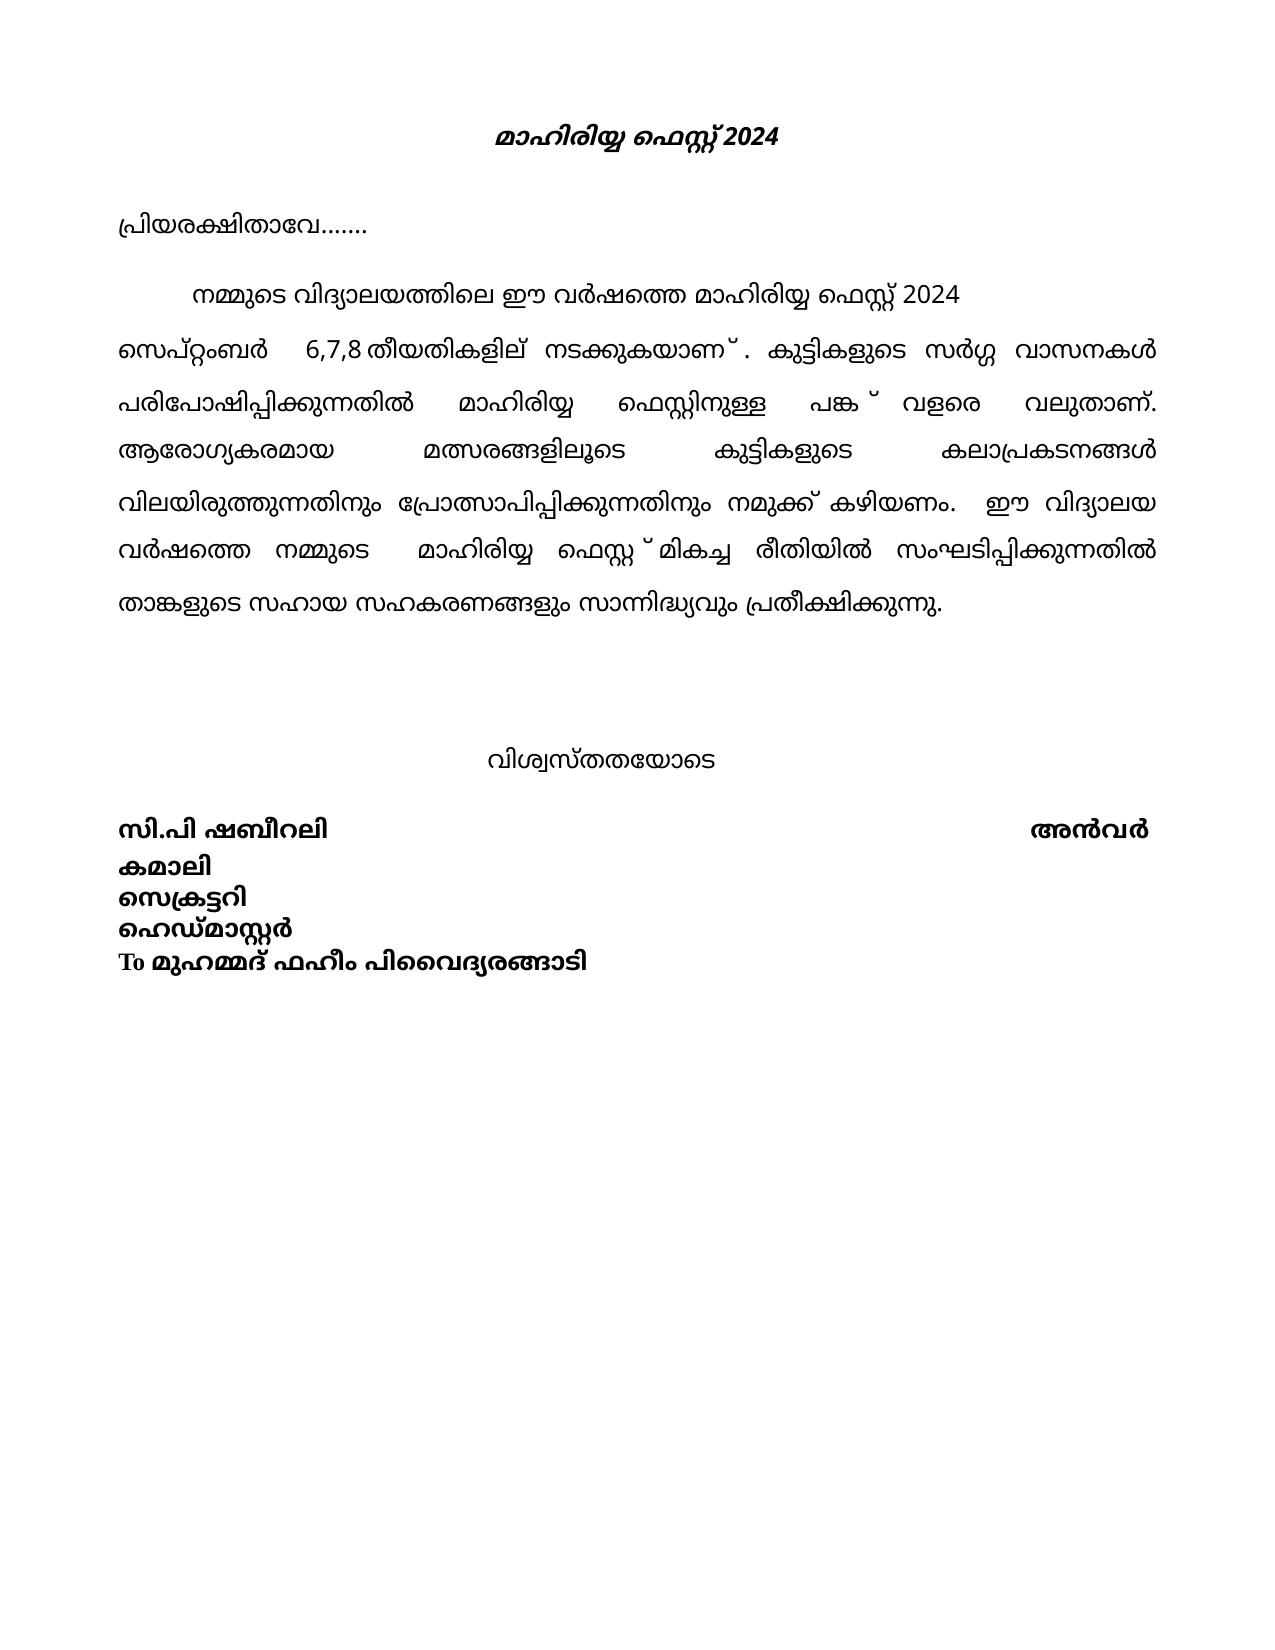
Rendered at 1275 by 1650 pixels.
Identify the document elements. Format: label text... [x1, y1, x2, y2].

text വിശ്വസ്തതയോടെ [118, 742, 1157, 778]
text മാഹിരിയ്യ ഫെസ്റ്റ് 2024 [118, 118, 1157, 154]
text നമ്മുടെ വിദ്യാലയത്തിലെ ഈ വര്‍ഷത്തെ മാഹിരിയ്യ ഫെസ്റ്റ് 2024 [118, 277, 1157, 313]
text സി.പി ഷബീറലി‍ അന്‍വ‍‍ര്‍ കമാലി ‍ [118, 812, 1157, 885]
text പ്രിയരക്ഷിതാവേ....... [118, 207, 1157, 243]
text സെക്രട്ടറി ഹെഡ്‌മാസ്റ്റര്‍ [118, 885, 1157, 947]
text To മുഹമ്മദ് ഫഹീം പിവെെദ്യരങ്ങാടി [118, 947, 1157, 980]
text സെപ്റ്റംബര്‍ 6,7,8തീയതികളില്‍‍ നടക്കുകയാണ് . കുട്ടികളുടെ സര്‍ഗ്ഗ വാസനകള്‍ പരിപോഷിപ്പിക്കുന്നതില്‍ മാഹിരിയ്യ ഫെസ്റ്റിനുള്ള പങ്ക് വളരെ വലുതാണ്. ആരോഗ്യകരമായ മത്സരങ്ങളിലൂടെ കുട്ടികളുടെ കലാപ്രകടനങ്ങള്‍ വിലയിരുത്തുന്നതിനും പ്രോത്സാപിപ്പിക്കുന്നതിനും നമുക്ക് കഴിയണം. ഈ വിദ്യാലയ വര്‍ഷത്തെ നമ്മുടെ മാഹിരിയ്യ ഫെസ്റ്റ് മികച്ച രീതിയില്‍ സംഘടിപ്പിക്കുന്നതില്‍ താങ്കളുടെ സഹായ സഹകരണങ്ങളും സാന്നിദ്ധ്യവും പ്രതീക്ഷിക്കുന്നു. [118, 332, 1157, 621]
text ‌‌ [118, 673, 1157, 707]
